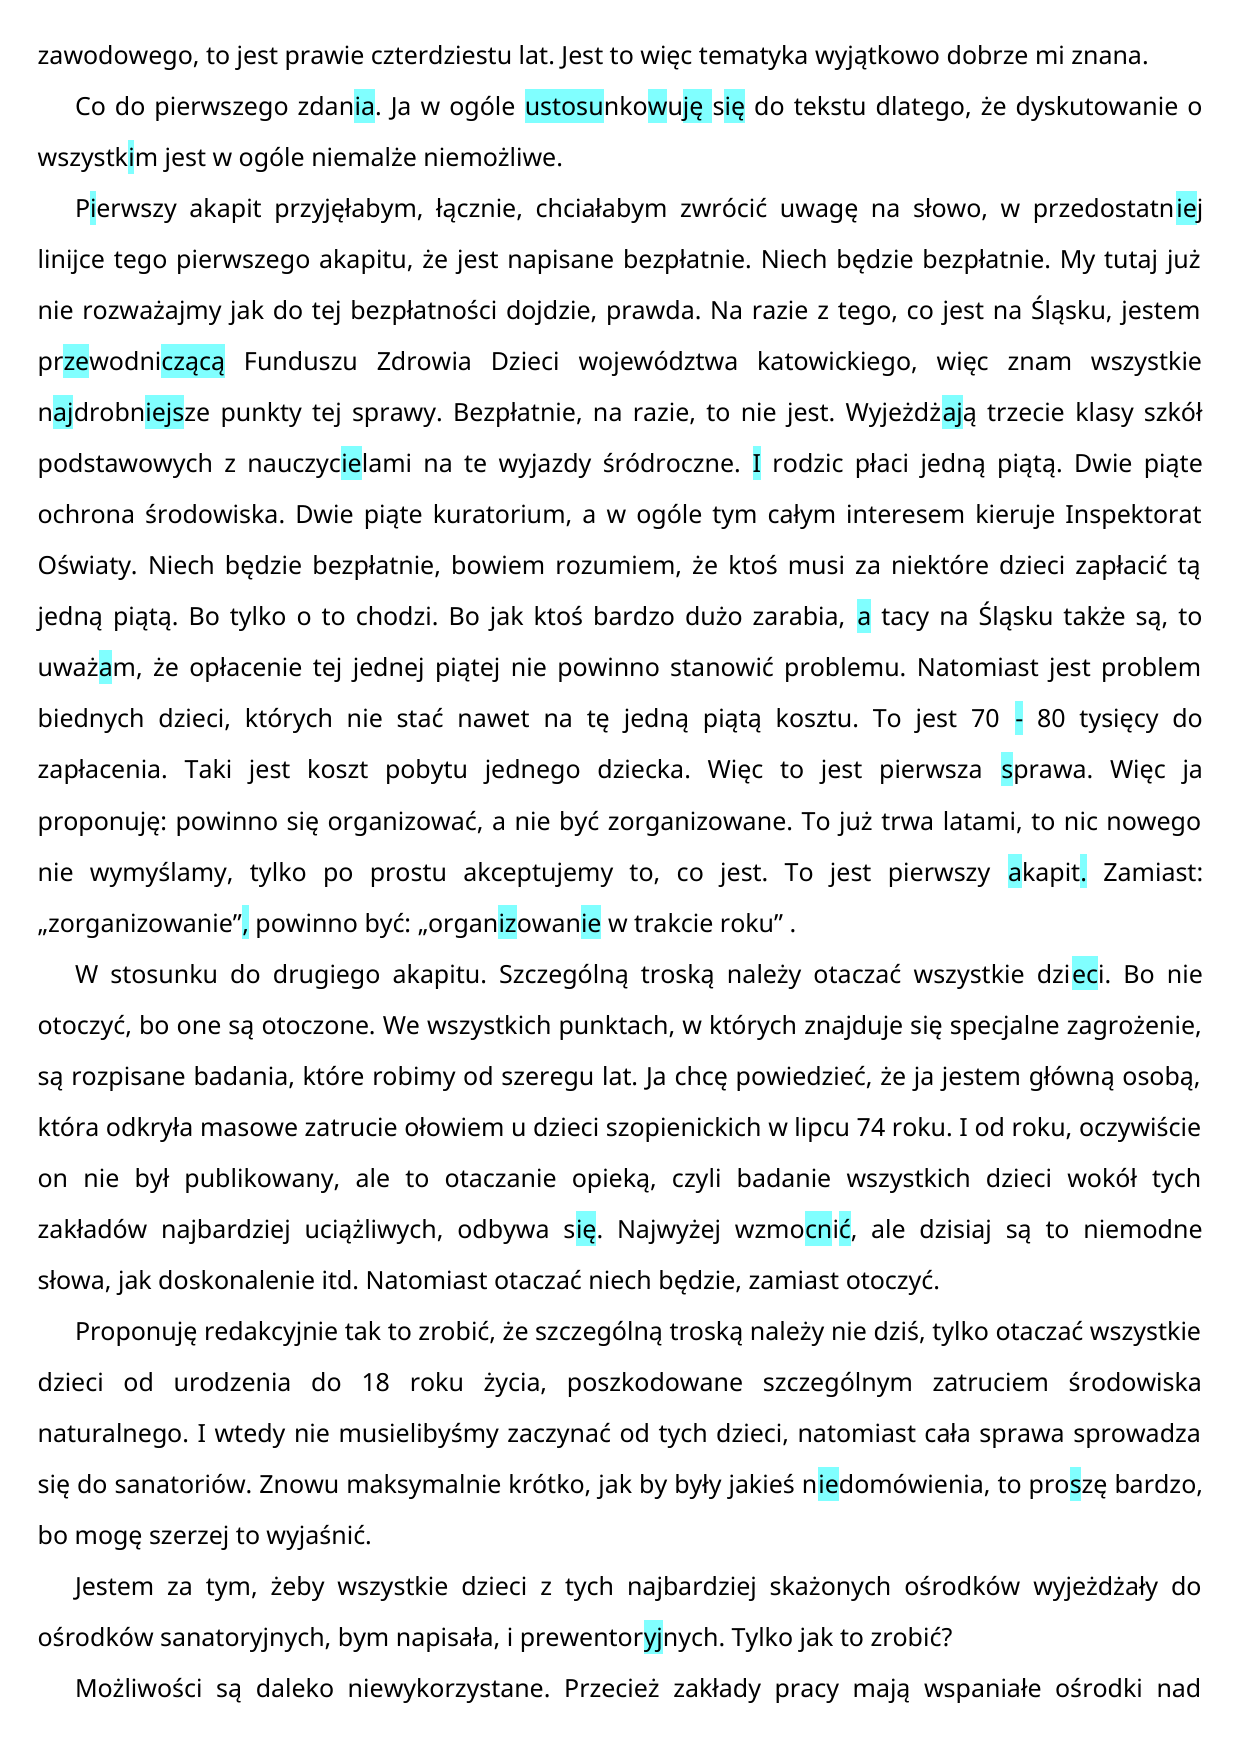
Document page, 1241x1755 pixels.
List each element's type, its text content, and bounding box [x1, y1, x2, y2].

text Jestem za tym, żeby wszystkie dzieci z tych najbardziej skażonych ośrodków wyjeżdżały do ośrodków sanatoryjnych, bym napisała, i prewentoryjnych. Tylko jak to zrobić? [37, 1569, 1203, 1654]
text Proponuję redakcyjnie tak to zrobić, że szczególną troską należy nie dziś, tylko otaczać wszystkie dzieci od urodzenia do 18 roku życia, poszkodowane szczególnym zatruciem środowiska naturalnego. I wtedy nie musielibyśmy zaczynać od tych dzieci, natomiast cała sprawa sprowadza się do sanatoriów. Znowu maksymalnie krótko, jak by były jakieś niedomówienia, to proszę bardzo, bo mogę szerzej to wyjaśnić. [37, 1313, 1203, 1552]
text W stosunku do drugiego akapitu. Szczególną troską należy otaczać wszystkie dzieci. Bo nie otoczyć, bo one są otoczone. We wszystkich punktach, w których znajduje się specjalne zagrożenie, są rozpisane badania, które robimy od szeregu lat. Ja chcę powiedzieć, że ja jestem główną osobą, która odkryła masowe zatrucie ołowiem u dzieci szopienickich w lipcu 74 roku. I od roku, oczywiście on nie był publikowany, ale to otaczanie opieką, czyli badanie wszystkich dzieci wokół tych zakładów najbardziej uciążliwych, odbywa się. Najwyżej wzmocnić, ale dzisiaj są to niemodne słowa, jak doskonalenie itd. Natomiast otaczać niech będzie, zamiast otoczyć. [37, 956, 1203, 1297]
text Co do pierwszego zdania. Ja w ogóle ustosunkowuję się do tekstu dlatego, że dyskutowanie o wszystkim jest w ogóle niemalże niemożliwe. [37, 88, 1203, 174]
text zawodowego, to jest prawie czterdziestu lat. Jest to więc tematyka wyjątkowo dobrze mi znana. [37, 37, 1203, 72]
text Możliwości są daleko niewykorzystane. Przecież zakłady pracy mają wspaniałe ośrodki nad [37, 1671, 1203, 1705]
text Pierwszy akapit przyjęłabym, łącznie, chciałabym zwrócić uwagę na słowo, w przedostatniej linijce tego pierwszego akapitu, że jest napisane bezpłatnie. Niech będzie bezpłatnie. My tutaj już nie rozważajmy jak do tej bezpłatności dojdzie, prawda. Na razie z tego, co jest na Śląsku, jestem przewodniczącą Funduszu Zdrowia Dzieci województwa katowickiego, więc znam wszystkie najdrobniejsze punkty tej sprawy. Bezpłatnie, na razie, to nie jest. Wyjeżdżają trzecie klasy szkół podstawowych z nauczycielami na te wyjazdy śródroczne. I rodzic płaci jedną piątą. Dwie piąte ochrona środowiska. Dwie piąte kuratorium, a w ogóle tym całym interesem kieruje Inspektorat Oświaty. Niech będzie bezpłatnie, bowiem rozumiem, że ktoś musi za niektóre dzieci zapłacić tą jedną piątą. Bo tylko o to chodzi. Bo jak ktoś bardzo dużo zarabia, a tacy na Śląsku także są, to uważam, że opłacenie tej jednej piątej nie powinno stanowić problemu. Natomiast jest problem biednych dzieci, których nie stać nawet na tę jedną piątą kosztu. To jest 70 - 80 tysięcy do zapłacenia. Taki jest koszt pobytu jednego dziecka. Więc to jest pierwsza sprawa. Więc ja proponuję: powinno się organizować, a nie być zorganizowane. To już trwa latami, to nic nowego nie wymyślamy, tylko po prostu akceptujemy to, co jest. To jest pierwszy akapit. Zamiast: „zorganizowanie”, powinno być: „organizowanie w trakcie roku” . [37, 191, 1203, 939]
